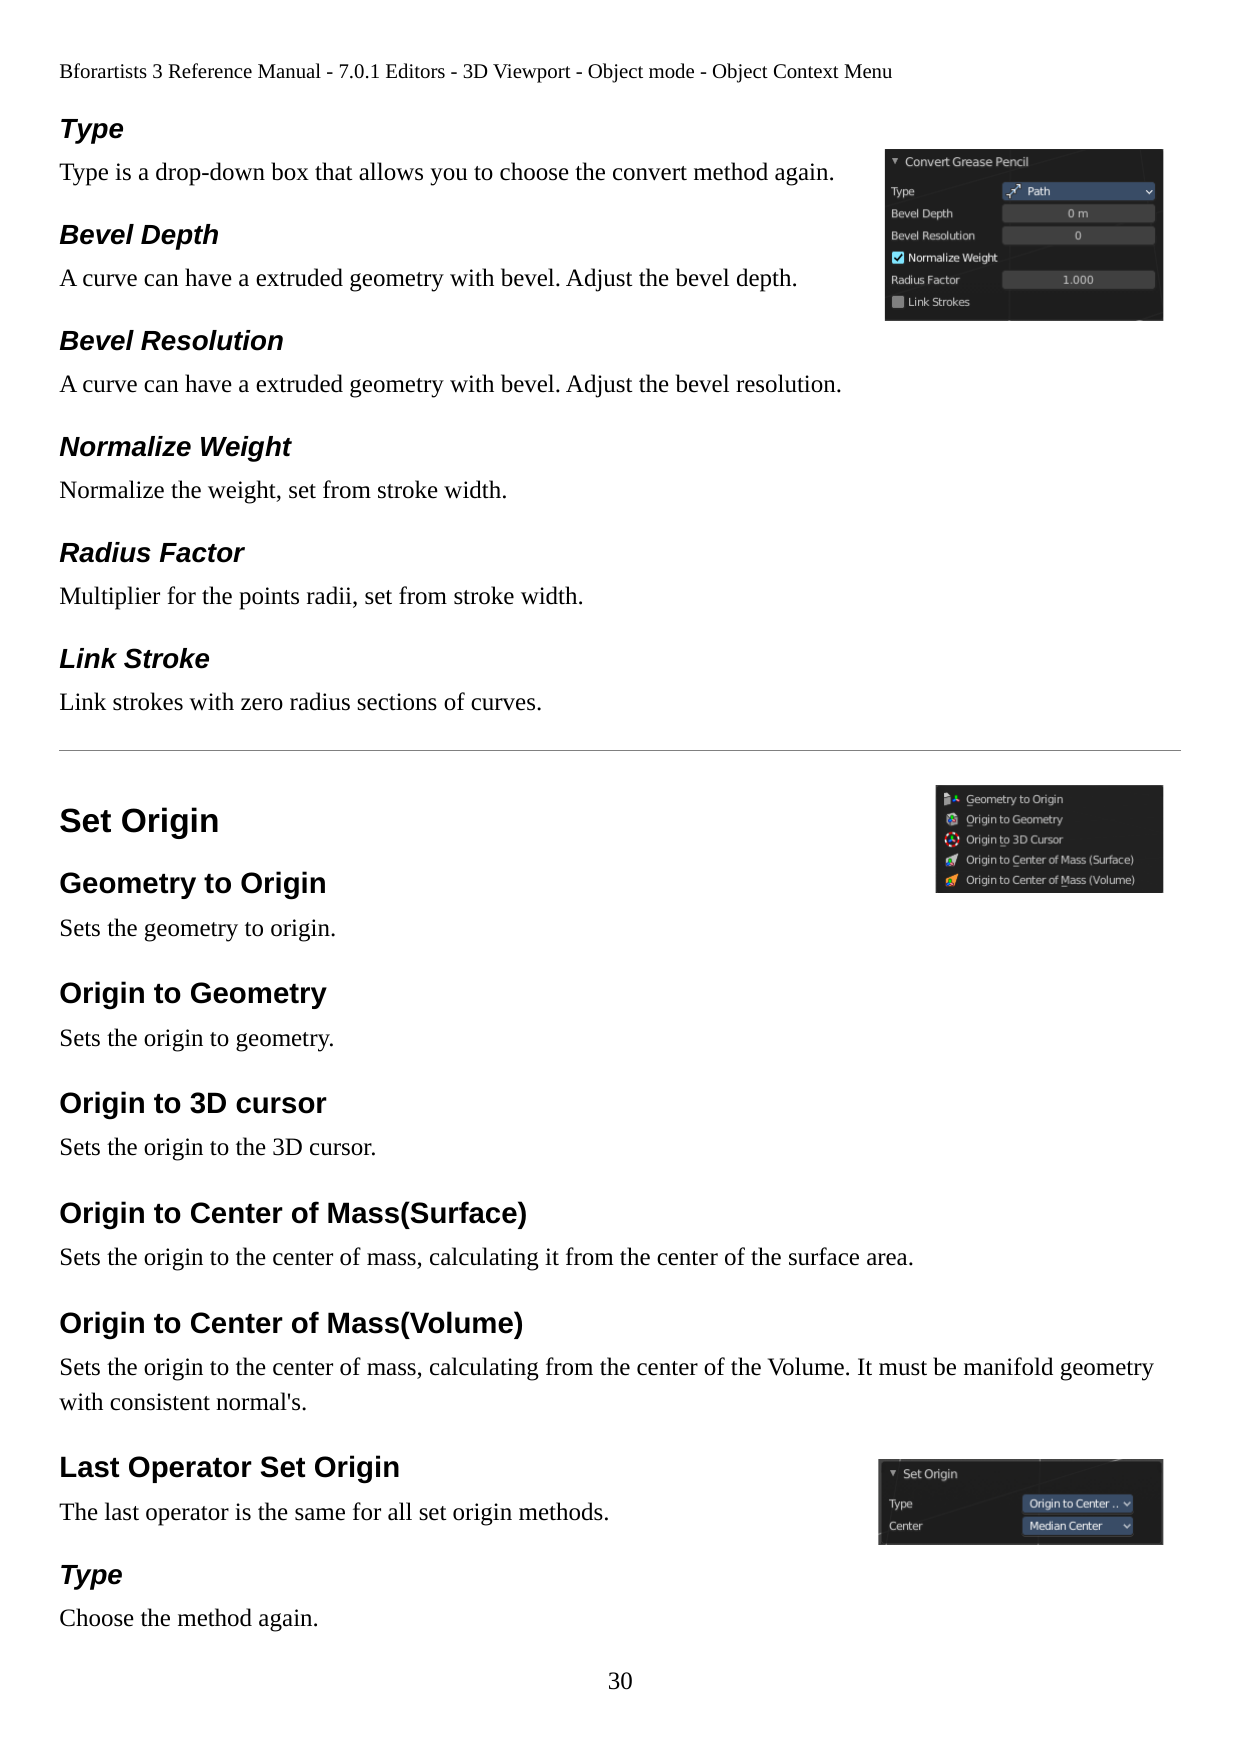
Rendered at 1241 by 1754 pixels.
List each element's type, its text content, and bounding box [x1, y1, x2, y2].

picture [884, 149, 1164, 321]
text Type is a drop-down box that allows you to choose the convert method again. [59, 157, 884, 186]
text Sets the origin to the 3D cursor. [59, 1132, 1181, 1161]
text A curve can have a extruded geometry with bevel. Adjust the bevel resolution. [59, 369, 1181, 398]
subtitle Geometry to Origin [59, 866, 1181, 900]
subtitle Origin to Center of Mass(Volume) [59, 1306, 1181, 1340]
picture [878, 1459, 1164, 1545]
subtitle Type [59, 113, 1181, 144]
subtitle Origin to Center of Mass(Surface) [59, 1196, 1181, 1230]
subtitle Origin to 3D cursor [59, 1086, 1181, 1120]
subtitle Normalize Weight [59, 430, 1181, 462]
text Sets the origin to geometry. [59, 1023, 1181, 1051]
subtitle Bevel Depth [59, 218, 884, 250]
subtitle Last Operator Set Origin [59, 1450, 1181, 1484]
subtitle [1164, 801, 1181, 839]
text Link strokes with zero radius sections of curves. [59, 687, 1181, 715]
subtitle [1164, 218, 1181, 250]
text Sets the geometry to origin. [59, 913, 1181, 941]
text Sets the origin to the center of mass, calculating it from the center of the surface area. [59, 1242, 1181, 1271]
subtitle Origin to Geometry [59, 976, 1181, 1010]
text Sets the origin to the center of mass, calculating from the center of the Volume. It must be manifold geometry with consistent normal's. [59, 1352, 1181, 1416]
subtitle Bevel Resolution [59, 324, 1181, 356]
text Normalize the weight, set from stroke width. [59, 475, 1181, 503]
subtitle Link Stroke [59, 642, 1181, 674]
subtitle Set Origin [59, 801, 935, 839]
subtitle Type [59, 1558, 1181, 1590]
text Multiplier for the points radii, set from stroke width. [59, 581, 1181, 609]
subtitle Radius Factor [59, 536, 1181, 568]
text A curve can have a extruded geometry with bevel. Adjust the bevel depth. [59, 263, 884, 292]
picture [935, 785, 1164, 893]
text The last operator is the same for all set origin methods. [59, 1497, 878, 1525]
text Choose the method again. [59, 1603, 1181, 1631]
